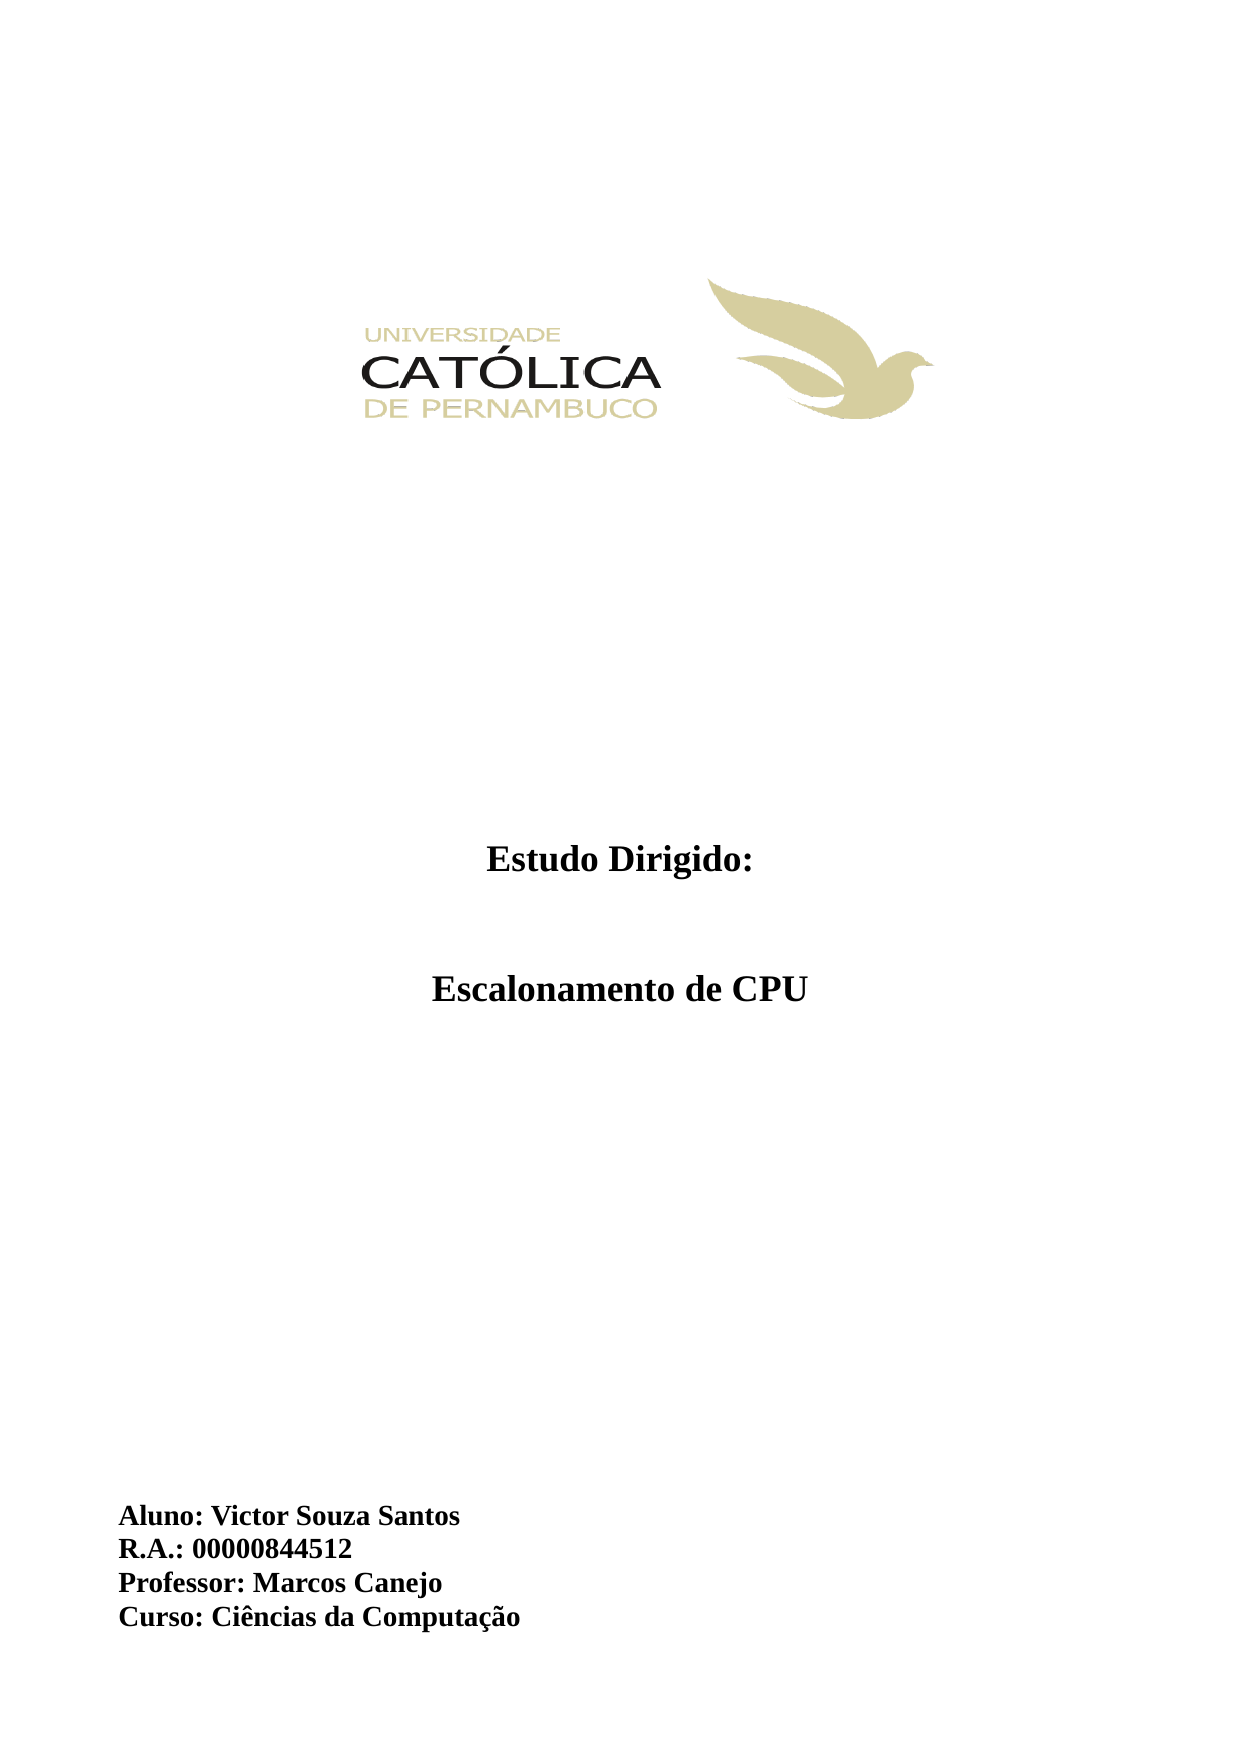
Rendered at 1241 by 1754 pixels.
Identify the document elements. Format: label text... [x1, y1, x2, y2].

text R.A.: 00000844512 [118, 1532, 1122, 1565]
text Professor: Marcos Canejo [118, 1565, 1122, 1599]
text Aluno: Victor Souza Santos [118, 1498, 1122, 1532]
picture [321, 154, 935, 551]
text Curso: Ciências da Computação [118, 1599, 1122, 1632]
text Escalonamento de CPU [118, 966, 1122, 1009]
text Estudo Dirigido: [118, 837, 1122, 880]
